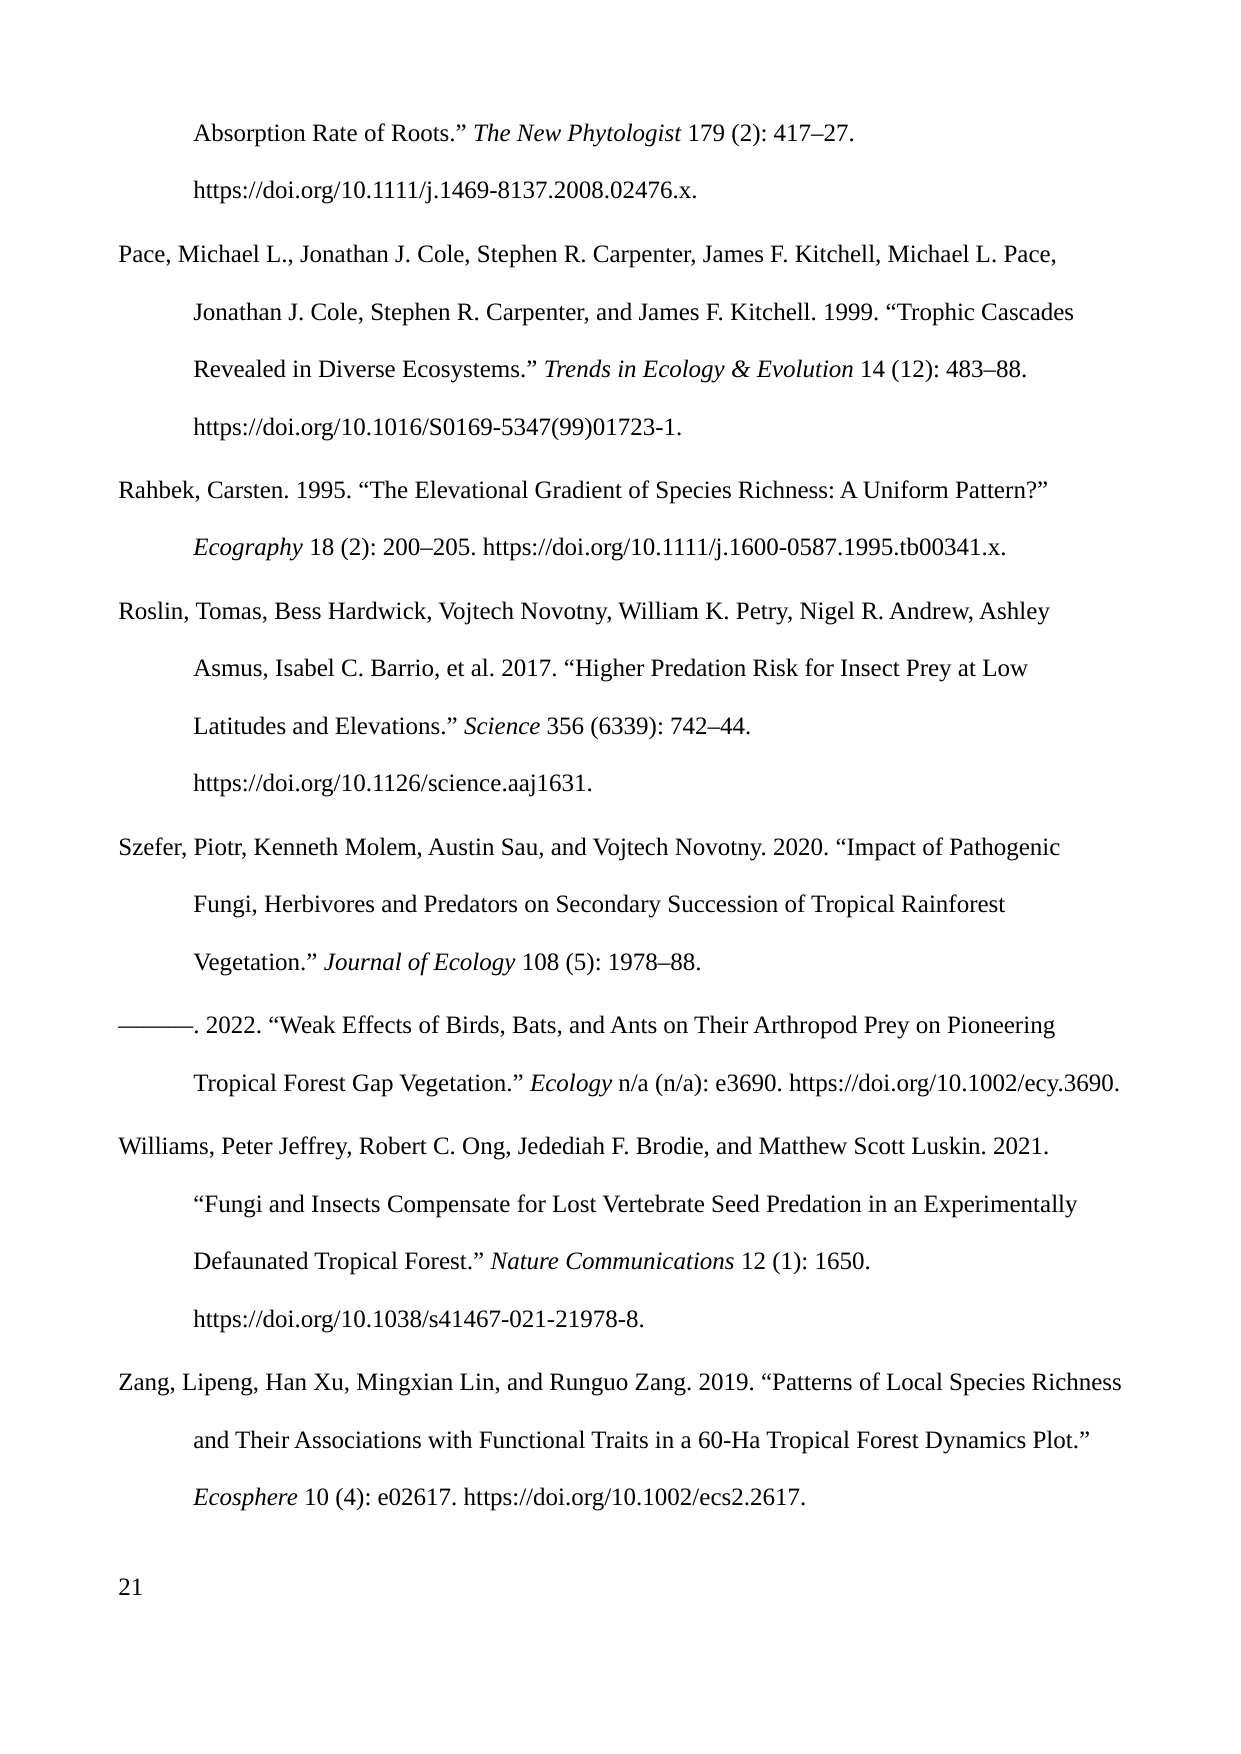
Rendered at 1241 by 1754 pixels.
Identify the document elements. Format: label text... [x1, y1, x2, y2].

text Szefer, Piotr, Kenneth Molem, Austin Sau, and Vojtech Novotny. 2020. “Impact of Pathogenic Fungi, Herbivores and Predators on Secondary Succession of Tropical Rainforest Vegetation.” Journal of Ecology 108 (5): 1978–88. [118, 832, 1122, 976]
text Roslin, Tomas, Bess Hardwick, Vojtech Novotny, William K. Petry, Nigel R. Andrew, Ashley Asmus, Isabel C. Barrio, et al. 2017. “Higher Predation Risk for Insect Prey at Low Latitudes and Elevations.” Science 356 (6339): 742–44. https://doi.org/10.1126/science.aaj1631. [118, 596, 1122, 797]
text Zang, Lipeng, Han Xu, Mingxian Lin, and Runguo Zang. 2019. “Patterns of Local Species Richness and Their Associations with Functional Traits in a 60-Ha Tropical Forest Dynamics Plot.” Ecosphere 10 (4): e02617. https://doi.org/10.1002/ecs2.2617. [118, 1367, 1122, 1511]
text Rahbek, Carsten. 1995. “The Elevational Gradient of Species Richness: A Uniform Pattern?” Ecography 18 (2): 200–205. https://doi.org/10.1111/j.1600-0587.1995.tb00341.x. [118, 475, 1122, 561]
text Pace, Michael L., Jonathan J. Cole, Stephen R. Carpenter, James F. Kitchell, Michael L. Pace, Jonathan J. Cole, Stephen R. Carpenter, and James F. Kitchell. 1999. “Trophic Cascades Revealed in Diverse Ecosystems.” Trends in Ecology & Evolution 14 (12): 483–88. https://doi.org/10.1016/S0169-5347(99)01723-1. [118, 239, 1122, 440]
text Williams, Peter Jeffrey, Robert C. Ong, Jedediah F. Brodie, and Matthew Scott Luskin. 2021. “Fungi and Insects Compensate for Lost Vertebrate Seed Predation in an Experimentally Defaunated Tropical Forest.” Nature Communications 12 (1): 1650. https://doi.org/10.1038/s41467-021-21978-8. [118, 1131, 1122, 1332]
text ———. 2022. “Weak Effects of Birds, Bats, and Ants on Their Arthropod Prey on Pioneering Tropical Forest Gap Vegetation.” Ecology n/a (n/a): e3690. https://doi.org/10.1002/ecy.3690. [118, 1010, 1122, 1097]
text Absorption Rate of Roots.” The New Phytologist 179 (2): 417–27. https://doi.org/10.1111/j.1469-8137.2008.02476.x. [118, 118, 1122, 204]
